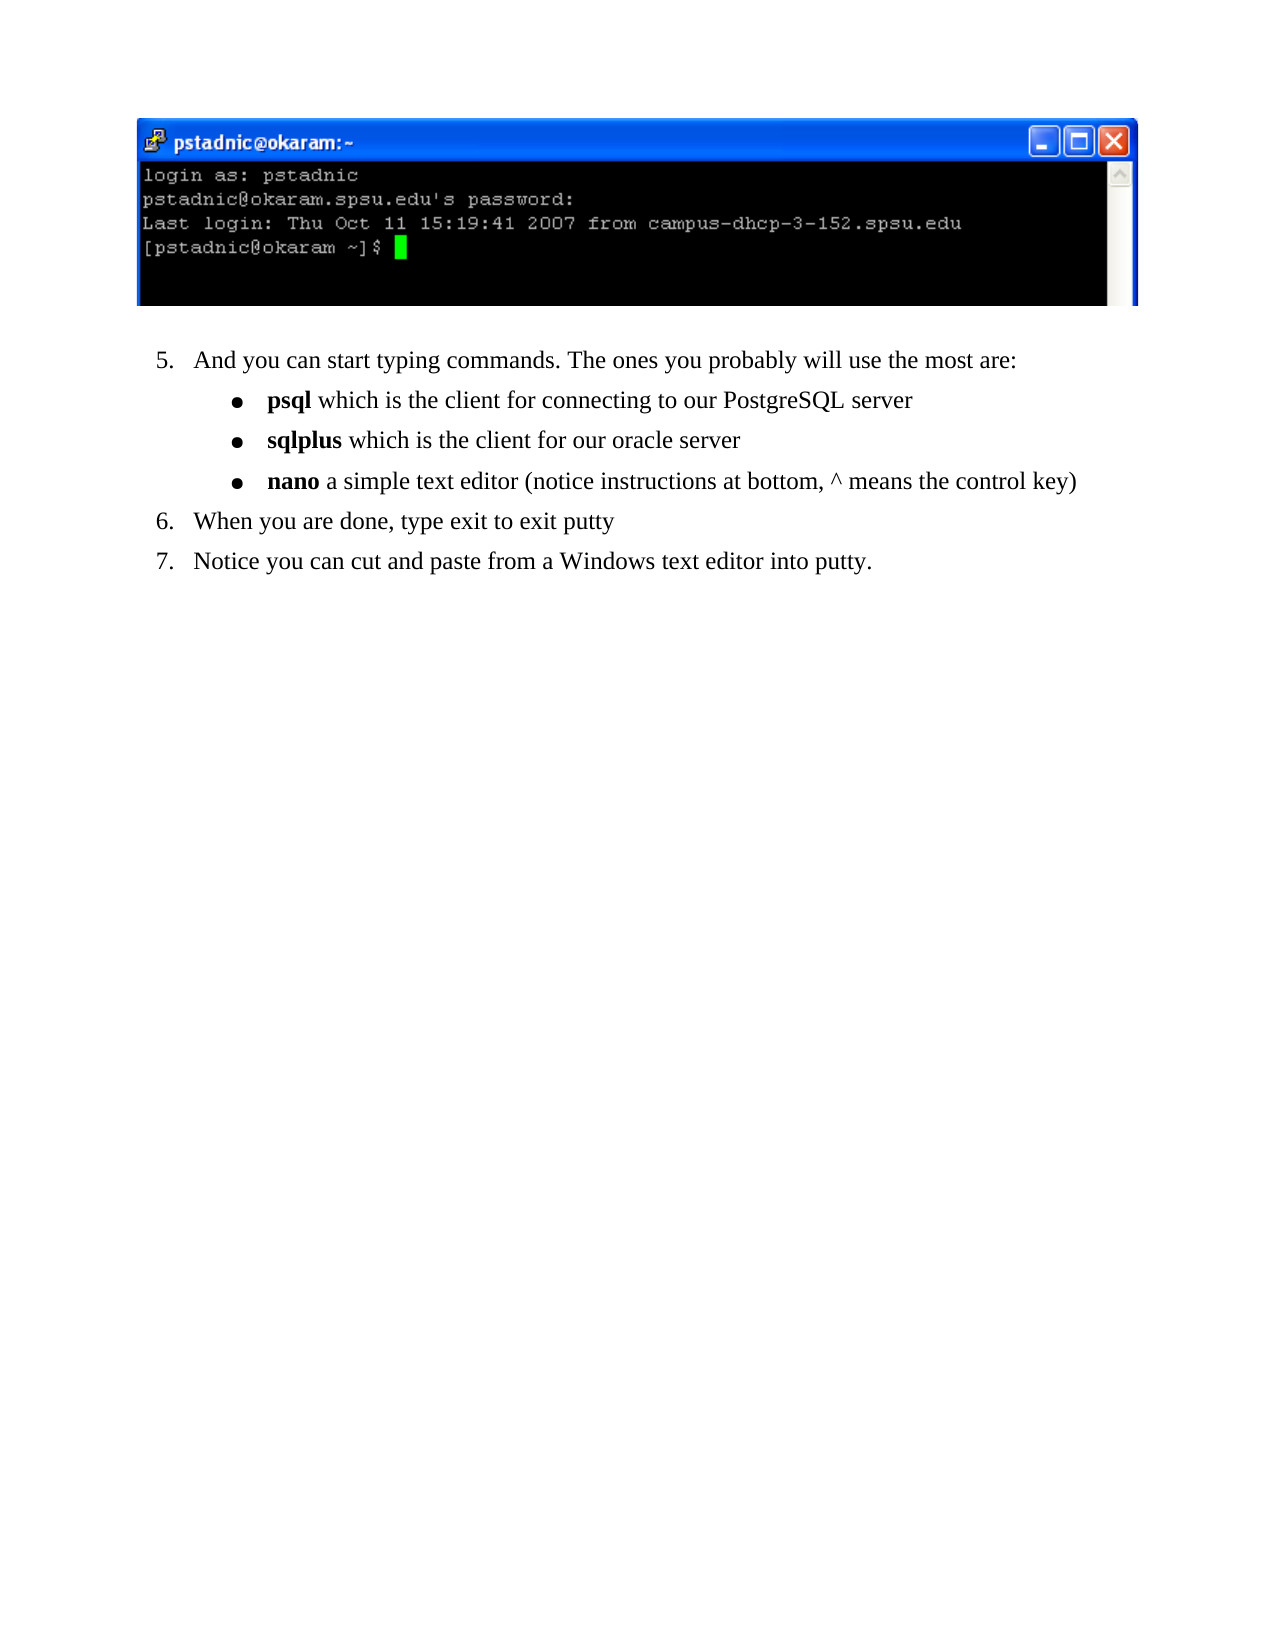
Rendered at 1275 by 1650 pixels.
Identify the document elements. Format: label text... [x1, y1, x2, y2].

list nano a simple text editor (notice instructions at bottom, ^ means the control key) [229, 467, 1157, 494]
picture [136, 118, 1139, 306]
list Notice you can cut and paste from a Windows text editor into putty. [156, 547, 1157, 575]
list psql which is the client for connecting to our PostgreSQL server [229, 386, 1157, 414]
list When you are done, type exit to exit putty [156, 507, 1157, 535]
list sqlplus which is the client for our oracle server [229, 427, 1157, 454]
list And you can start typing commands. The ones you probably will use the most are: [156, 346, 1157, 374]
